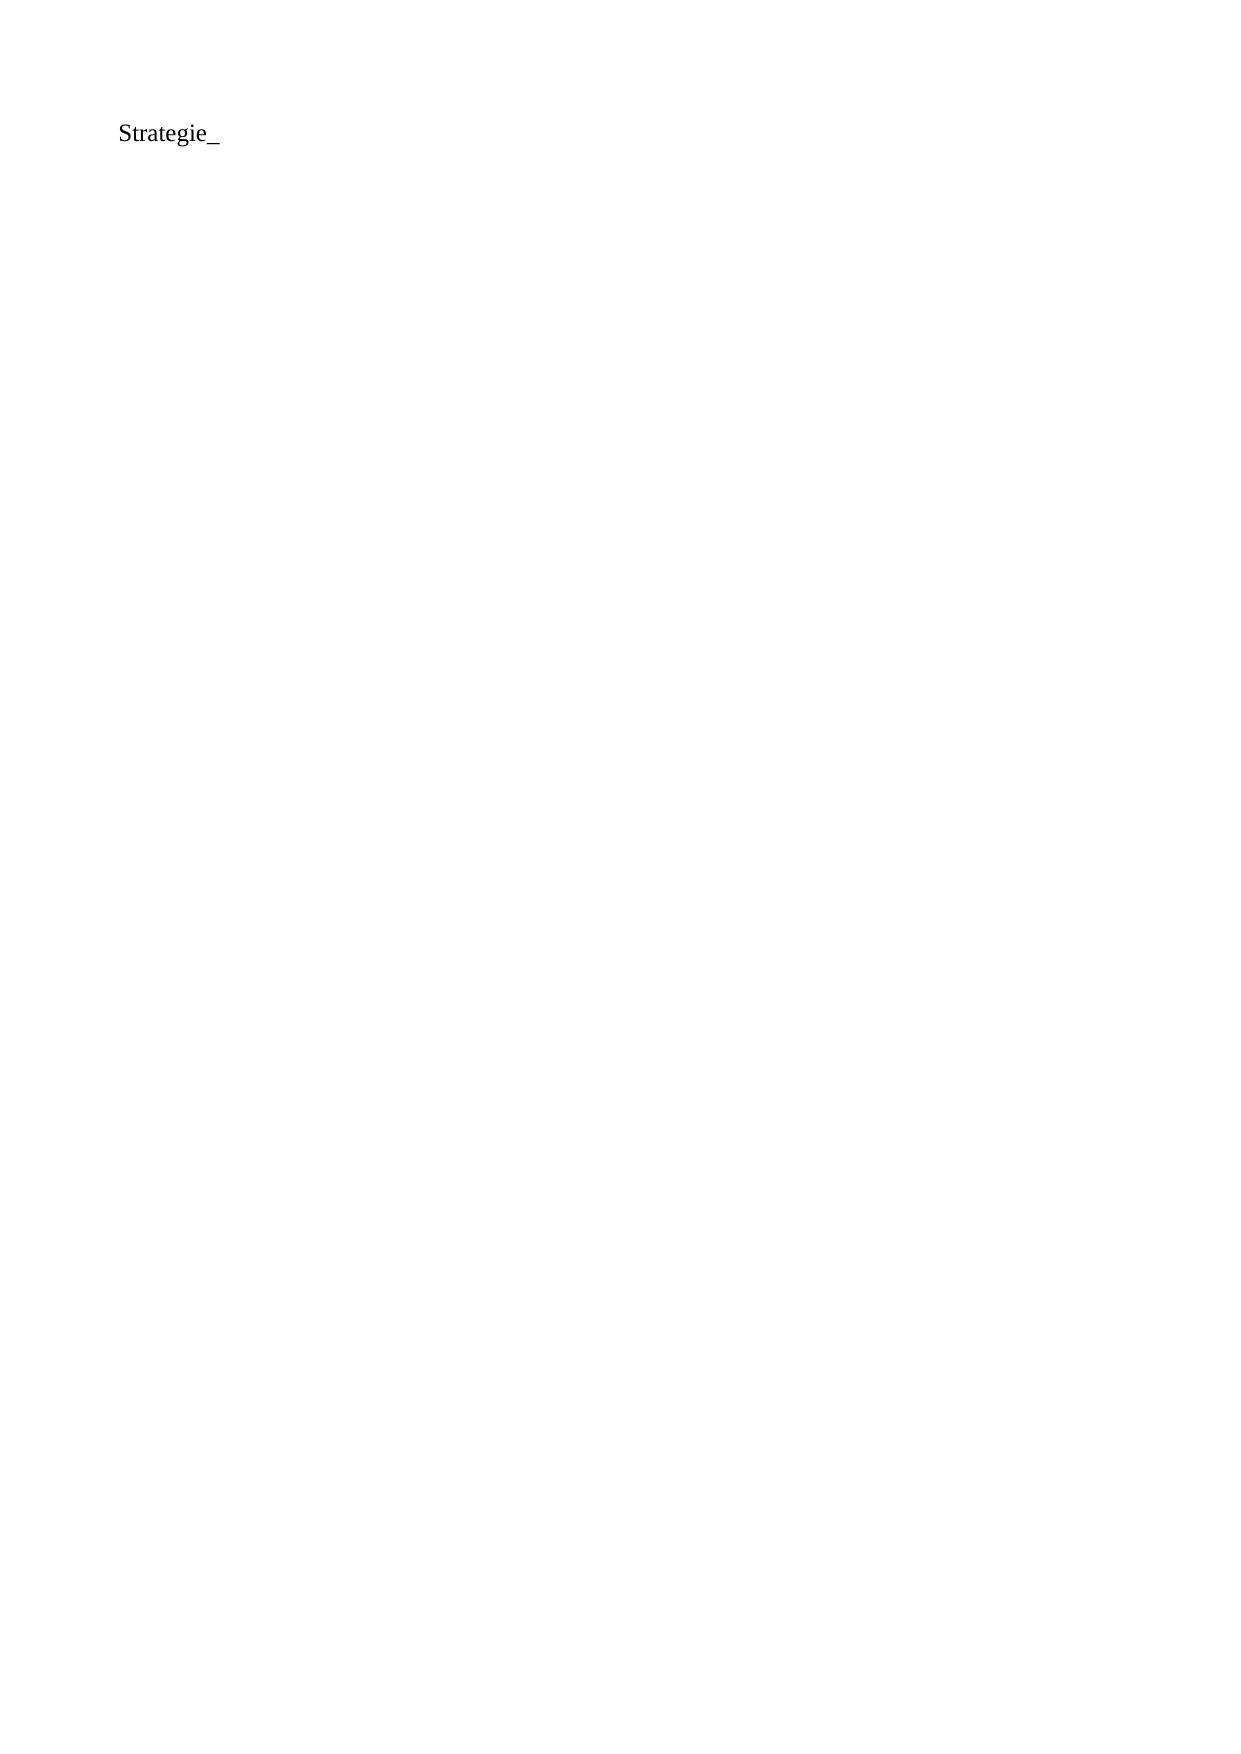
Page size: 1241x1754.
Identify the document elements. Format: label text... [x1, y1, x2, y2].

text Strategie_ [118, 118, 1122, 147]
